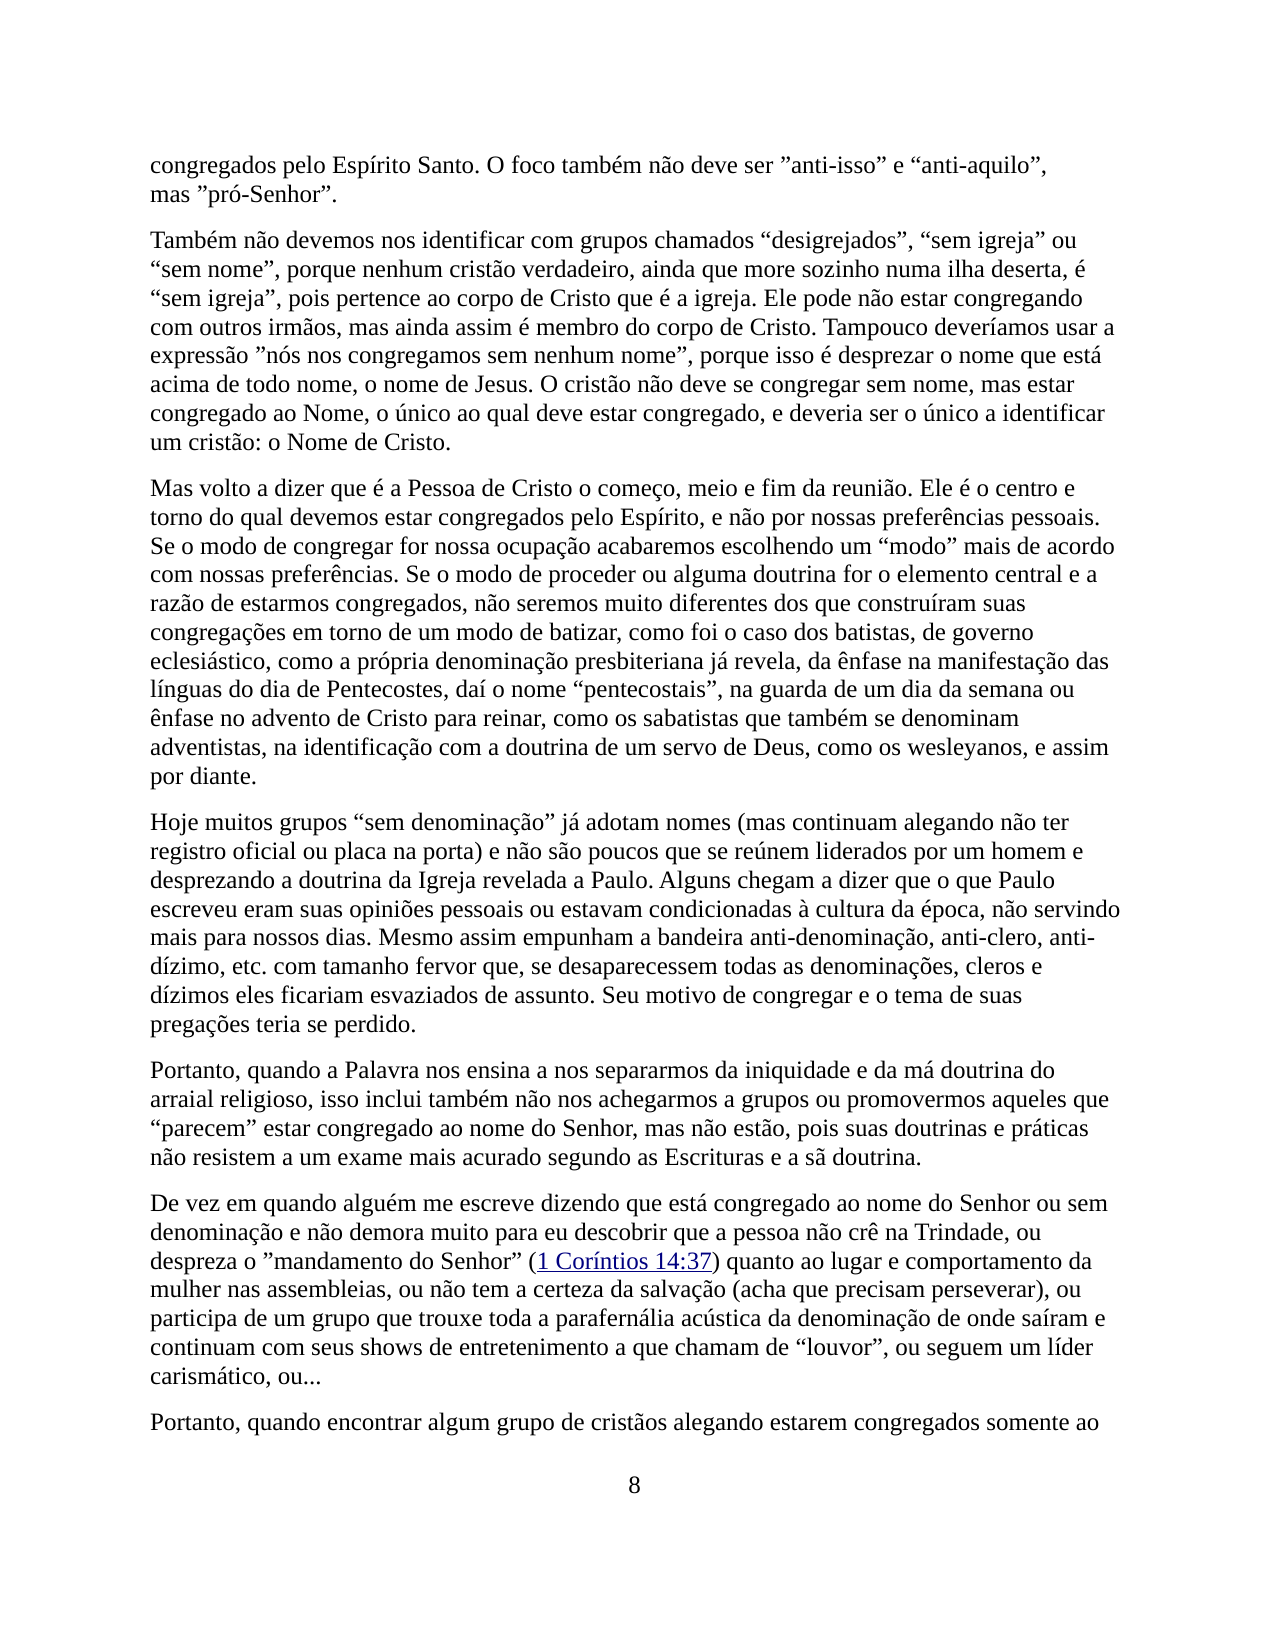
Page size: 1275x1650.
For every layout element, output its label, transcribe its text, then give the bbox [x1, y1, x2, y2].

text Também não devemos nos identificar com grupos chamados “desigrejados”, “sem igreja” ou “sem nome”, porque nenhum cristão verdadeiro, ainda que more sozinho numa ilha deserta, é “sem igreja”, pois pertence ao corpo de Cristo que é a igreja. Ele pode não estar congregando com outros irmãos, mas ainda assim é membro do corpo de Cristo. Tampouco deveríamos usar a expressão ”nós nos congregamos sem nenhum nome”, porque isso é desprezar o nome que está acima de todo nome, o nome de Jesus. O cristão não deve se congregar sem nome, mas estar congregado ao Nome, o único ao qual deve estar congregado, e deveria ser o único a identificar um cristão: o Nome de Cristo. [150, 225, 1125, 455]
text Portanto, quando encontrar algum grupo de cristãos alegando estarem congregados somente ao [150, 1407, 1125, 1436]
text Mas volto a dizer que é a Pessoa de Cristo o começo, meio e fim da reunião. Ele é o centro e torno do qual devemos estar congregados pelo Espírito, e não por nossas preferências pessoais. Se o modo de congregar for nossa ocupação acabaremos escolhendo um “modo” mais de acordo com nossas preferências. Se o modo de proceder ou alguma doutrina for o elemento central e a razão de estarmos congregados, não seremos muito diferentes dos que construíram suas congregações em torno de um modo de batizar, como foi o caso dos batistas, de governo eclesiástico, como a própria denominação presbiteriana já revela, da ênfase na manifestação das línguas do dia de Pentecostes, daí o nome “pentecostais”, na guarda de um dia da semana ou ênfase no advento de Cristo para reinar, como os sabatistas que também se denominam adventistas, na identificação com a doutrina de um servo de Deus, como os wesleyanos, e assim por diante. [150, 473, 1125, 789]
text Portanto, quando a Palavra nos ensina a nos separarmos da iniquidade e da má doutrina do arraial religioso, isso inclui também não nos achegarmos a grupos ou promovermos aqueles que “parecem” estar congregado ao nome do Senhor, mas não estão, pois suas doutrinas e práticas não resistem a um exame mais acurado segundo as Escrituras e a sã doutrina. [150, 1055, 1125, 1170]
text De vez em quando alguém me escreve dizendo que está congregado ao nome do Senhor ou sem denominação e não demora muito para eu descobrir que a pessoa não crê na Trindade, ou despreza o ”mandamento do Senhor” (1 Coríntios 14:37) quanto ao lugar e comportamento da mulher nas assembleias, ou não tem a certeza da salvação (acha que precisam perseverar), ou participa de um grupo que trouxe toda a parafernália acústica da denominação de onde saíram e continuam com seus shows de entretenimento a que chamam de “louvor”, ou seguem um líder carismático, ou... [150, 1188, 1125, 1389]
text congregados pelo Espírito Santo. O foco também não deve ser ”anti-isso” e “anti-aquilo”, mas ”pró-Senhor”. [150, 150, 1125, 207]
text Hoje muitos grupos “sem denominação” já adotam nomes (mas continuam alegando não ter registro oficial ou placa na porta) e não são poucos que se reúnem liderados por um homem e desprezando a doutrina da Igreja revelada a Paulo. Alguns chegam a dizer que o que Paulo escreveu eram suas opiniões pessoais ou estavam condicionadas à cultura da época, não servindo mais para nossos dias. Mesmo assim empunham a bandeira anti-denominação, anti-clero, anti-dízimo, etc. com tamanho fervor que, se desaparecessem todas as denominações, cleros e dízimos eles ficariam esvaziados de assunto. Seu motivo de congregar e o tema de suas pregações teria se perdido. [150, 807, 1125, 1037]
